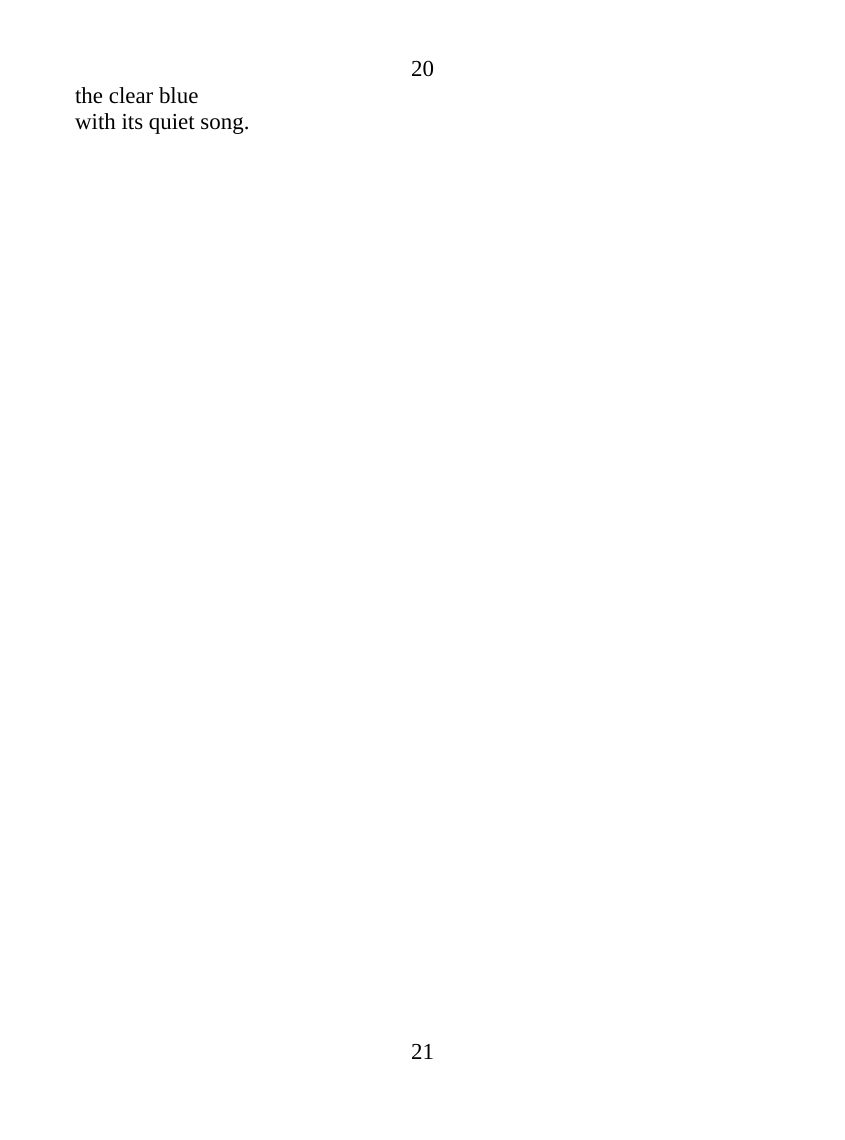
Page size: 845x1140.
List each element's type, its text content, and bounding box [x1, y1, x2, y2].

text the clear blue [75, 82, 769, 108]
text with its quiet song. [75, 108, 769, 134]
text 20 [75, 56, 769, 82]
text 21 [75, 1038, 769, 1064]
